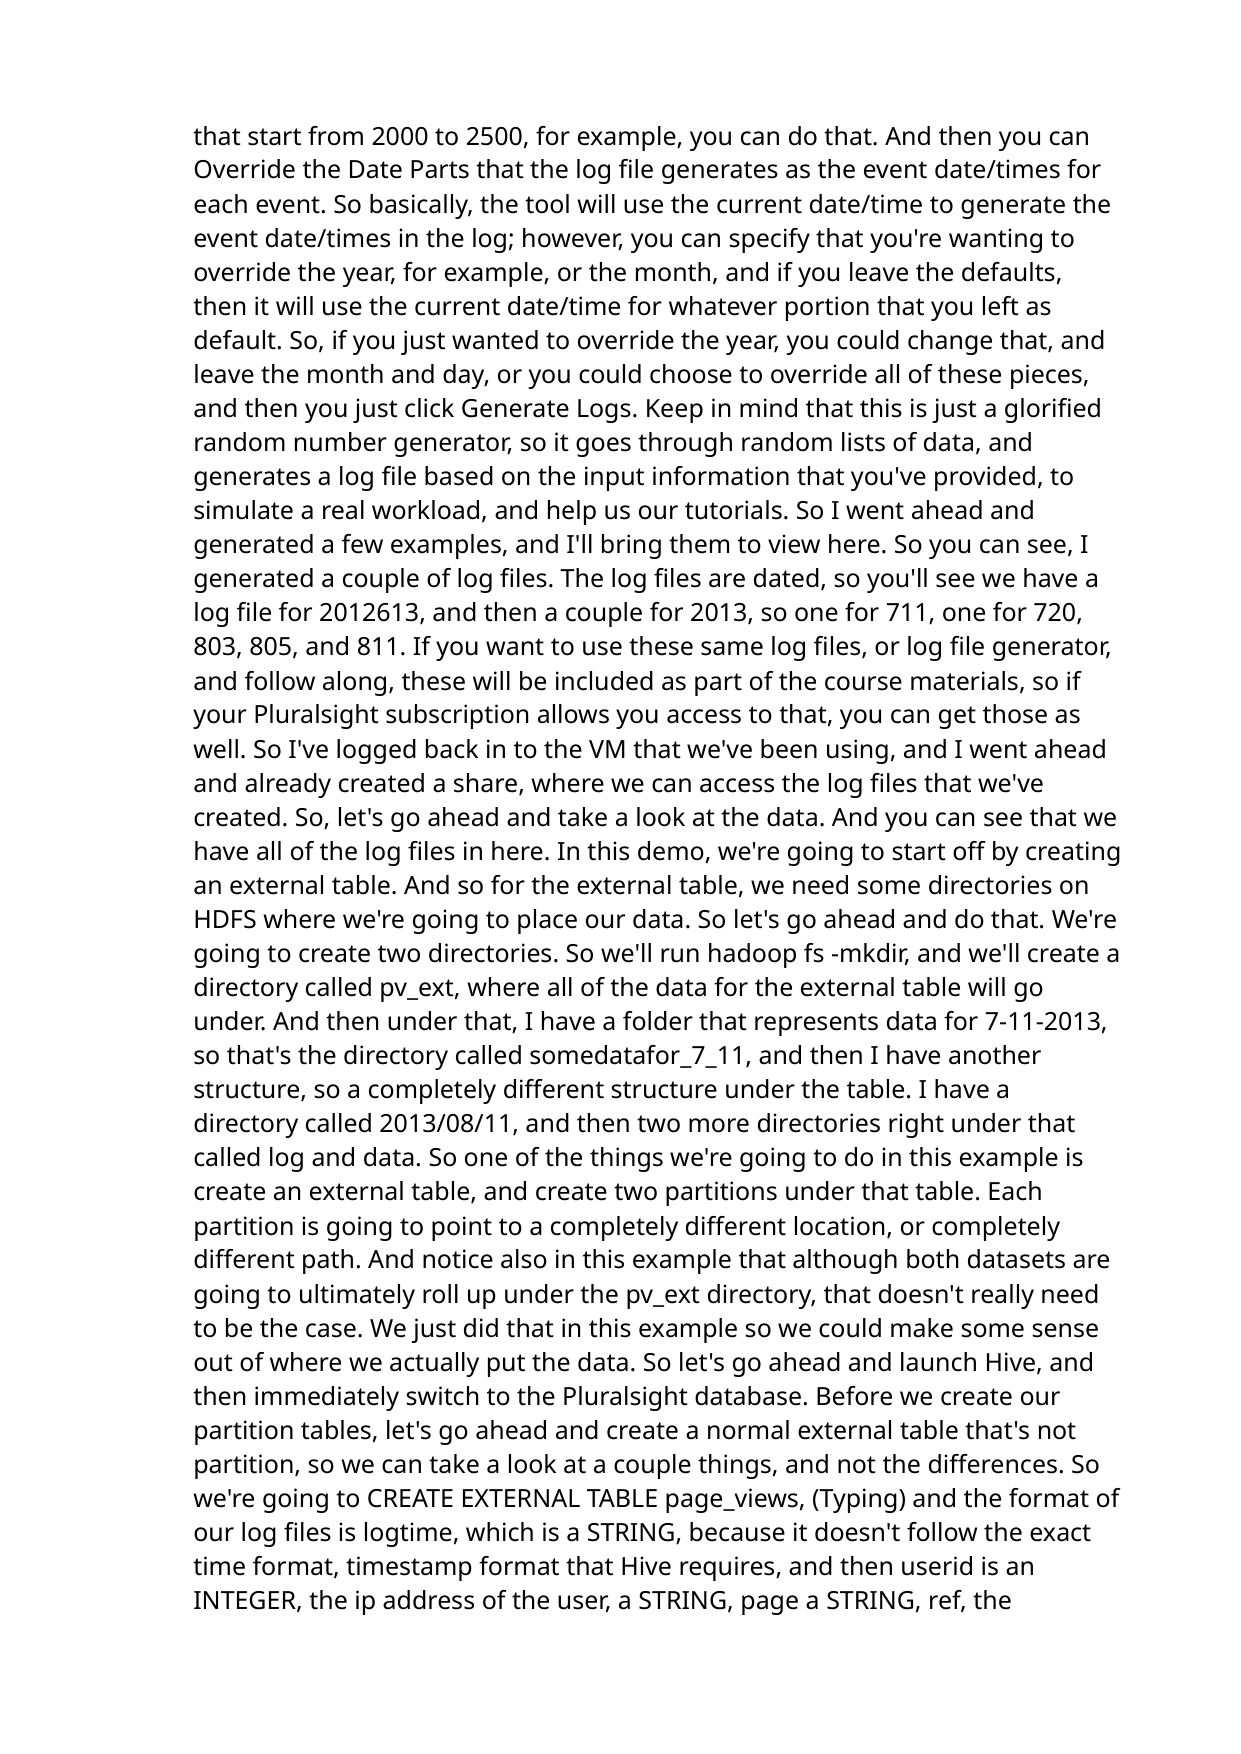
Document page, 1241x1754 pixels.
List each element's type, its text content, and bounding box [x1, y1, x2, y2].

list that start from 2000 to 2500, for example, you can do that. And then you can Override the Date Parts that the log file generates as the event date/times for each event. So basically, the tool will use the current date/time to generate the event date/times in the log; however, you can specify that you're wanting to override the year, for example, or the month, and if you leave the defaults, then it will use the current date/time for whatever portion that you left as default. So, if you just wanted to override the year, you could change that, and leave the month and day, or you could choose to override all of these pieces, and then you just click Generate Logs. Keep in mind that this is just a glorified random number generator, so it goes through random lists of data, and generates a log file based on the input information that you've provided, to simulate a real workload, and help us our tutorials. So I went ahead and generated a few examples, and I'll bring them to view here. So you can see, I generated a couple of log files. The log files are dated, so you'll see we have a log file for 2012613, and then a couple for 2013, so one for 711, one for 720, 803, 805, and 811. If you want to use these same log files, or log file generator, and follow along, these will be included as part of the course materials, so if your Pluralsight subscription allows you access to that, you can get those as well. So I've logged back in to the VM that we've been using, and I went ahead and already created a share, where we can access the log files that we've created. So, let's go ahead and take a look at the data. And you can see that we have all of the log files in here. In this demo, we're going to start off by creating an external table. And so for the external table, we need some directories on HDFS where we're going to place our data. So let's go ahead and do that. We're going to create two directories. So we'll run hadoop fs -mkdir, and we'll create a directory called pv_ext, where all of the data for the external table will go under. And then under that, I have a folder that represents data for 7-11-2013, so that's the directory called somedatafor_7_11, and then I have another structure, so a completely different structure under the table. I have a directory called 2013/08/11, and then two more directories right under that called log and data. So one of the things we're going to do in this example is create an external table, and create two partitions under that table. Each partition is going to point to a completely different location, or completely different path. And notice also in this example that although both datasets are going to ultimately roll up under the pv_ext directory, that doesn't really need to be the case. We just did that in this example so we could make some sense out of where we actually put the data. So let's go ahead and launch Hive, and then immediately switch to the Pluralsight database. Before we create our partition tables, let's go ahead and create a normal external table that's not partition, so we can take a look at a couple things, and not the differences. So we're going to CREATE EXTERNAL TABLE page_views, (Typing) and the format of our log files is logtime, which is a STRING, because it doesn't follow the exact time format, timestamp format that Hive requires, and then userid is an INTEGER, the ip address of the user, a STRING, page a STRING, ref, the [156, 118, 1122, 1617]
